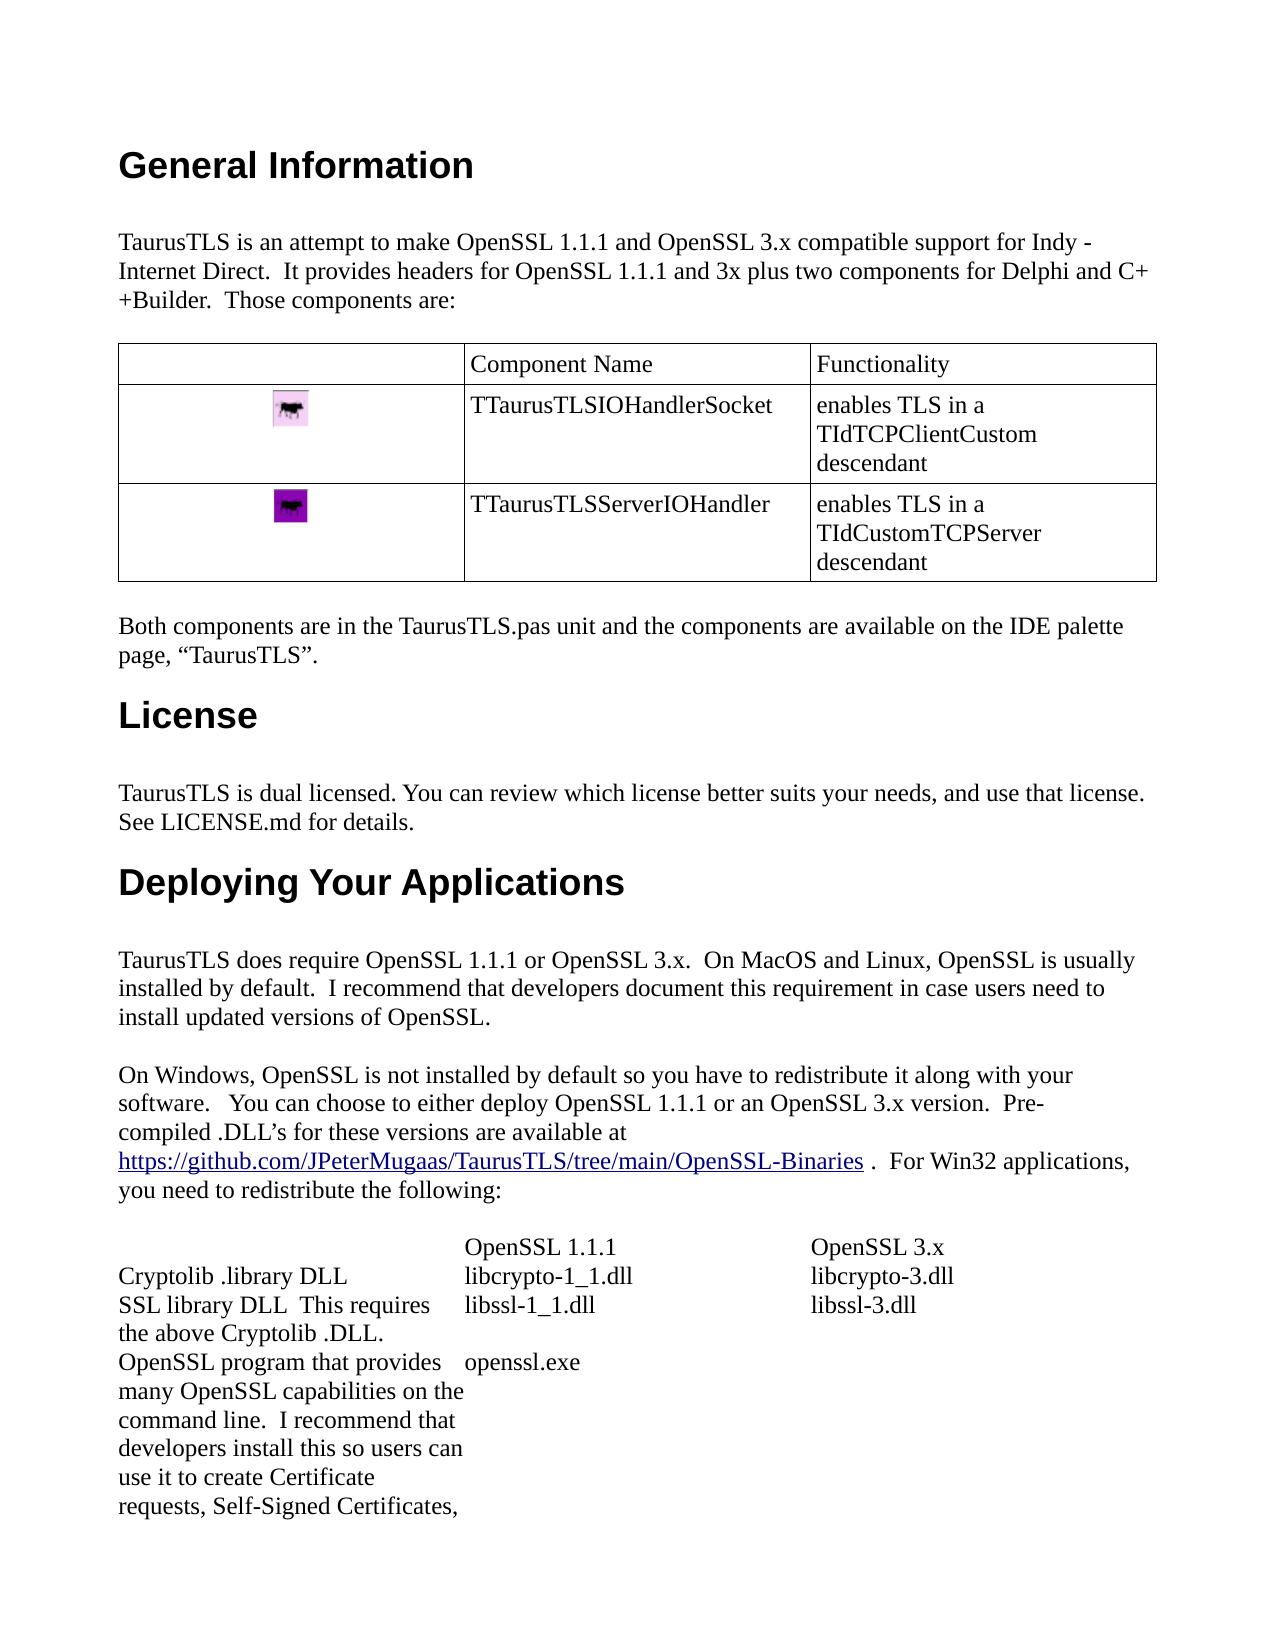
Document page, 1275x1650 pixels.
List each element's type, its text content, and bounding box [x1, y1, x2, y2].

table_cell libssl-1_1.dll [464, 1290, 811, 1347]
text On Windows, OpenSSL is not installed by default so you have to redistribute it along with your software. You can choose to either deploy OpenSSL 1.1.1 or an OpenSSL 3.x version. Pre-compiled .DLL’s for these versions are available at https://github.com/JPeterMugaas/TaurusTLS/tree/main/OpenSSL-Binaries . For Win32 applications, you need to redistribute the following: [118, 1060, 1157, 1203]
table_cell TTaurusTLSIOHandlerSocket [465, 385, 810, 482]
table_cell [119, 385, 464, 482]
table_cell enables TLS in a TIdTCPClientCustom descendant [811, 385, 1156, 482]
picture [272, 390, 310, 428]
table_cell Cryptolib .library DLL [118, 1261, 464, 1290]
subtitle License [118, 693, 1157, 737]
table_header OpenSSL 1.1.1 [464, 1232, 811, 1261]
text TaurusTLS does require OpenSSL 1.1.1 or OpenSSL 3.x. On MacOS and Linux, OpenSSL is usually installed by default. I recommend that developers document this requirement in case users need to install updated versions of OpenSSL. [118, 945, 1157, 1031]
subtitle General Information [118, 143, 1157, 186]
table_header Functionality [811, 344, 1156, 384]
table_cell [119, 484, 464, 581]
table_cell openssl.exe [464, 1347, 1157, 1520]
table_cell TTaurusTLSServerIOHandler [465, 484, 810, 581]
table_cell libcrypto-1_1.dll [464, 1261, 811, 1290]
table_cell enables TLS in a TIdCustomTCPServer descendant [811, 484, 1156, 581]
table_header OpenSSL 3.x [811, 1232, 1157, 1261]
picture [273, 489, 309, 524]
table_header Component Name [465, 344, 810, 384]
table_cell SSL library DLL This requires the above Cryptolib .DLL. [118, 1290, 464, 1347]
subtitle Deploying Your Applications [118, 860, 1157, 903]
text TaurusTLS is an attempt to make OpenSSL 1.1.1 and OpenSSL 3.x compatible support for Indy - Internet Direct. It provides headers for OpenSSL 1.1.1 and 3x plus two components for Delphi and C++Builder. Those components are: [118, 227, 1157, 314]
text TaurusTLS is dual licensed. You can review which license better suits your needs, and use that license. See LICENSE.md for details. [118, 778, 1157, 835]
table_cell libssl-3.dll [811, 1290, 1157, 1347]
table_header [118, 1232, 464, 1261]
table_cell libcrypto-3.dll [811, 1261, 1157, 1290]
table_cell OpenSSL program that provides many OpenSSL capabilities on the command line. I recommend that developers install this so users can use it to create Certificate requests, Self-Signed Certificates, [118, 1347, 464, 1520]
table_header [119, 344, 464, 384]
text Both components are in the TaurusTLS.pas unit and the components are available on the IDE palette page, “TaurusTLS”. [118, 611, 1157, 668]
